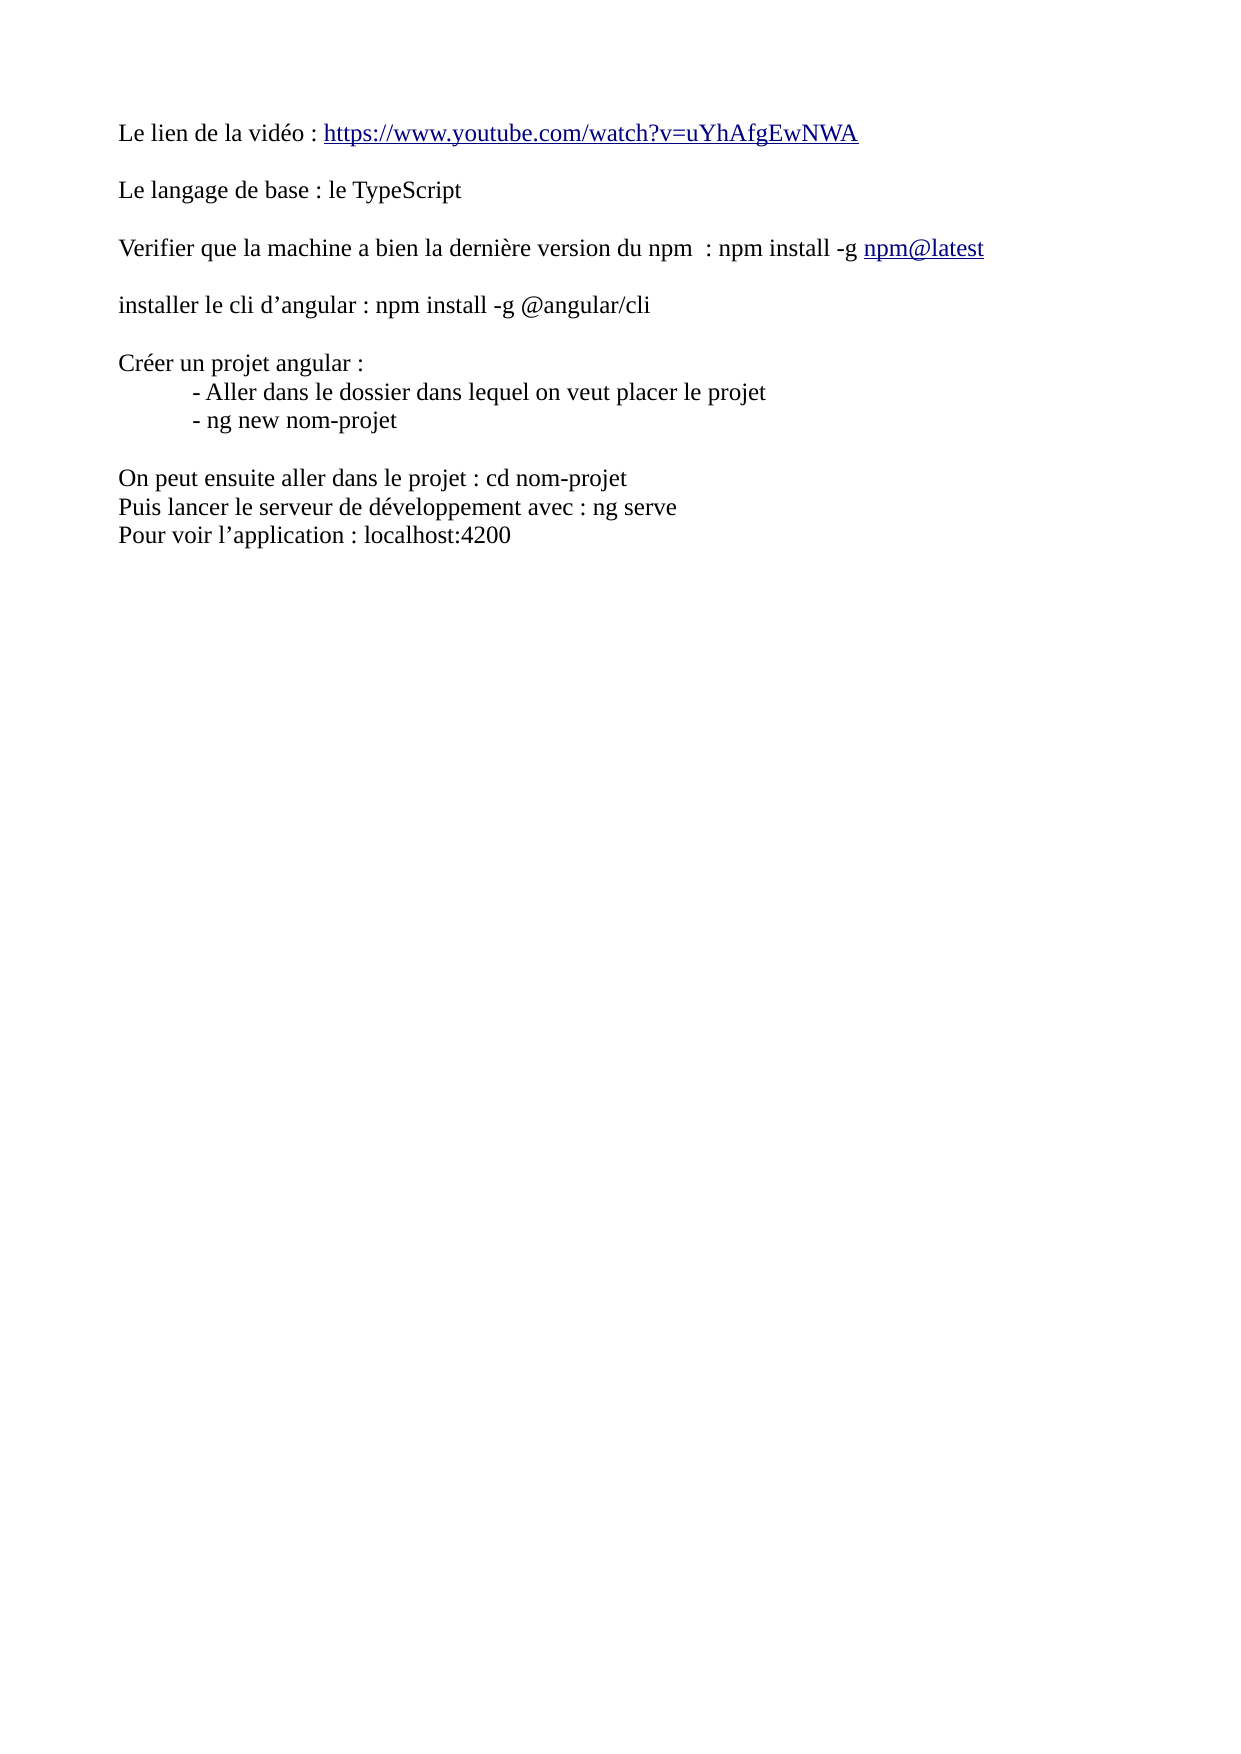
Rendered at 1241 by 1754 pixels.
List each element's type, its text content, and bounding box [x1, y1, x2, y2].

text - ng new nom-projet [118, 406, 1122, 434]
text Le lien de la vidéo : https://www.youtube.com/watch?v=uYhAfgEwNWA [118, 118, 1122, 147]
text Puis lancer le serveur de développement avec : ng serve [118, 492, 1122, 521]
text Le langage de base : le TypeScript [118, 176, 1122, 204]
text On peut ensuite aller dans le projet : cd nom-projet [118, 463, 1122, 492]
text Verifier que la machine a bien la dernière version du npm : npm install -g npm@latest [118, 233, 1122, 262]
text Créer un projet angular : [118, 348, 1122, 377]
text installer le cli d’angular : npm install -g @angular/cli [118, 291, 1122, 319]
text Pour voir l’application : localhost:4200 [118, 521, 1122, 549]
text - Aller dans le dossier dans lequel on veut placer le projet [118, 377, 1122, 406]
